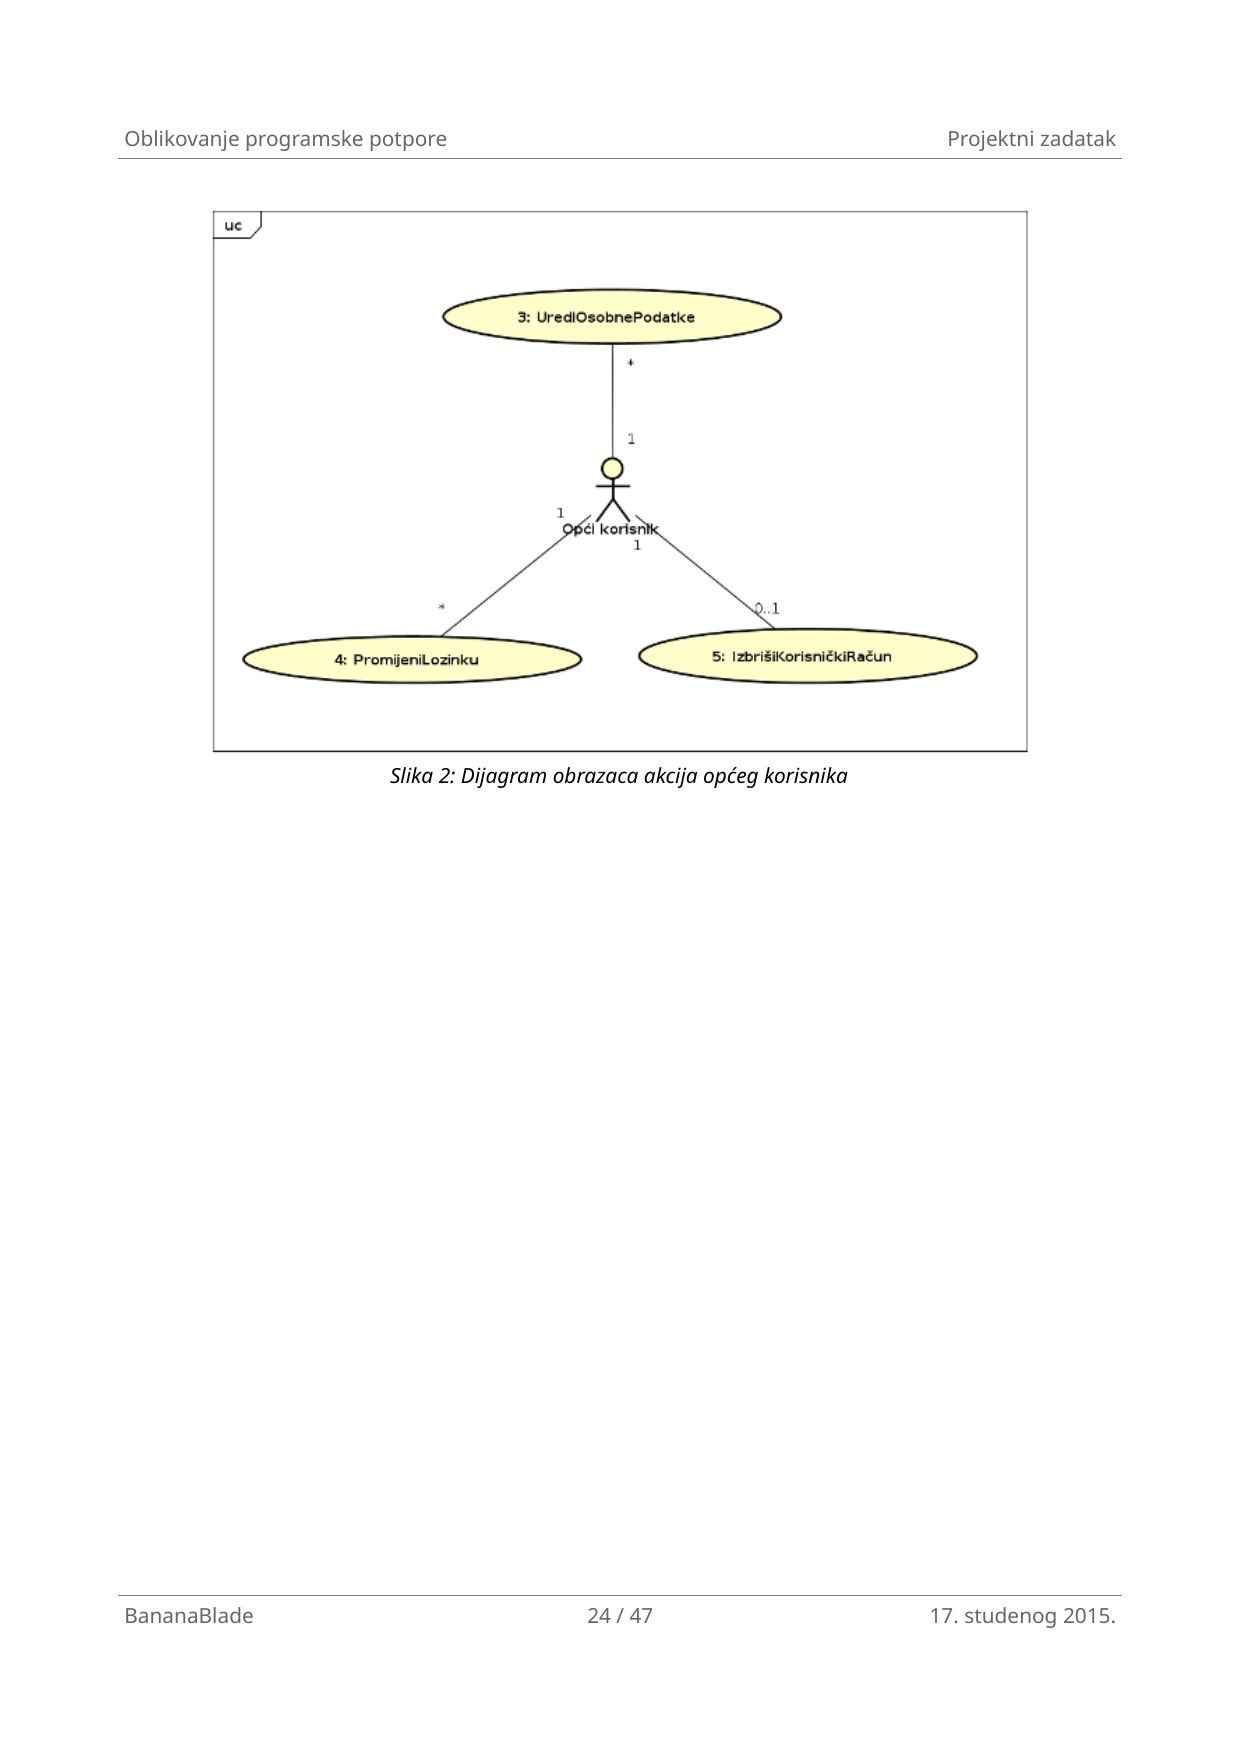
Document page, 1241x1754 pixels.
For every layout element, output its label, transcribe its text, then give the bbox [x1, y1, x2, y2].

text Slika 2: Dijagram obrazaca akcija općeg korisnika [118, 201, 1122, 790]
picture [202, 200, 1039, 762]
